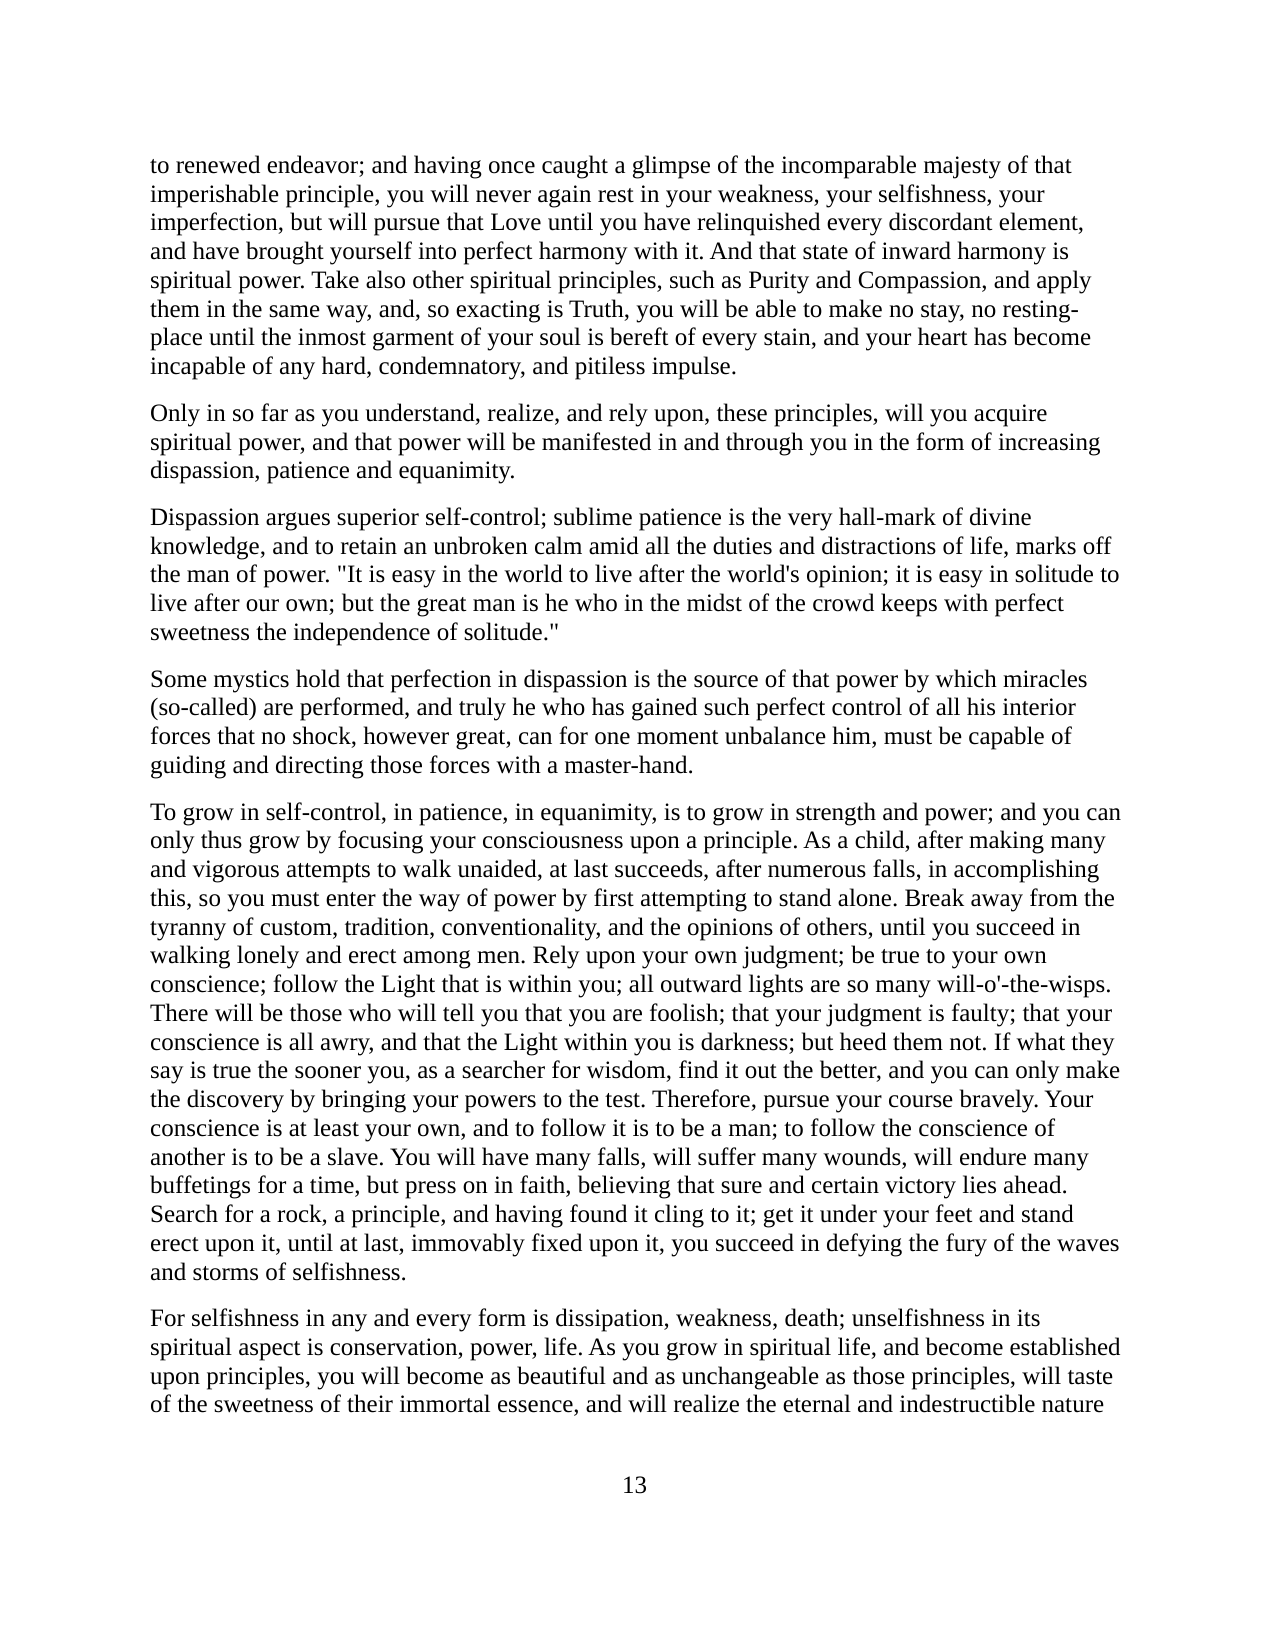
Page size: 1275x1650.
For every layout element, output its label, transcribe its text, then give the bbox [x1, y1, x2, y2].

text to renewed endeavor; and having once caught a glimpse of the incomparable majesty of that imperishable principle, you will never again rest in your weakness, your selfishness, your imperfection, but will pursue that Love until you have relinquished every discordant element, and have brought yourself into perfect harmony with it. And that state of inward harmony is spiritual power. Take also other spiritual principles, such as Purity and Compassion, and apply them in the same way, and, so exacting is Truth, you will be able to make no stay, no resting-place until the inmost garment of your soul is bereft of every stain, and your heart has become incapable of any hard, condemnatory, and pitiless impulse. [150, 150, 1125, 380]
text To grow in self-control, in patience, in equanimity, is to grow in strength and power; and you can only thus grow by focusing your consciousness upon a principle. As a child, after making many and vigorous attempts to walk unaided, at last succeeds, after numerous falls, in accomplishing this, so you must enter the way of power by first attempting to stand alone. Break away from the tyranny of custom, tradition, conventionality, and the opinions of others, until you succeed in walking lonely and erect among men. Rely upon your own judgment; be true to your own conscience; follow the Light that is within you; all outward lights are so many will-o'-the-wisps. There will be those who will tell you that you are foolish; that your judgment is faulty; that your conscience is all awry, and that the Light within you is darkness; but heed them not. If what they say is true the sooner you, as a searcher for wisdom, find it out the better, and you can only make the discovery by bringing your powers to the test. Therefore, pursue your course bravely. Your conscience is at least your own, and to follow it is to be a man; to follow the conscience of another is to be a slave. You will have many falls, will suffer many wounds, will endure many buffetings for a time, but press on in faith, believing that sure and certain victory lies ahead. Search for a rock, a principle, and having found it cling to it; get it under your feet and stand erect upon it, until at last, immovably fixed upon it, you succeed in defying the fury of the waves and storms of selfishness. [150, 797, 1125, 1285]
text For selfishness in any and every form is dissipation, weakness, death; unselfishness in its spiritual aspect is conservation, power, life. As you grow in spiritual life, and become established upon principles, you will become as beautiful and as unchangeable as those principles, will taste of the sweetness of their immortal essence, and will realize the eternal and indestructible nature [150, 1303, 1125, 1418]
text Only in so far as you understand, realize, and rely upon, these principles, will you acquire spiritual power, and that power will be manifested in and through you in the form of increasing dispassion, patience and equanimity. [150, 398, 1125, 484]
text Some mystics hold that perfection in dispassion is the source of that power by which miracles (so-called) are performed, and truly he who has gained such perfect control of all his interior forces that no shock, however great, can for one moment unbalance him, must be capable of guiding and directing those forces with a master-hand. [150, 664, 1125, 779]
text Dispassion argues superior self-control; sublime patience is the very hall-mark of divine knowledge, and to retain an unbroken calm amid all the duties and distractions of life, marks off the man of power. "It is easy in the world to live after the world's opinion; it is easy in solitude to live after our own; but the great man is he who in the midst of the crowd keeps with perfect sweetness the independence of solitude." [150, 502, 1125, 646]
